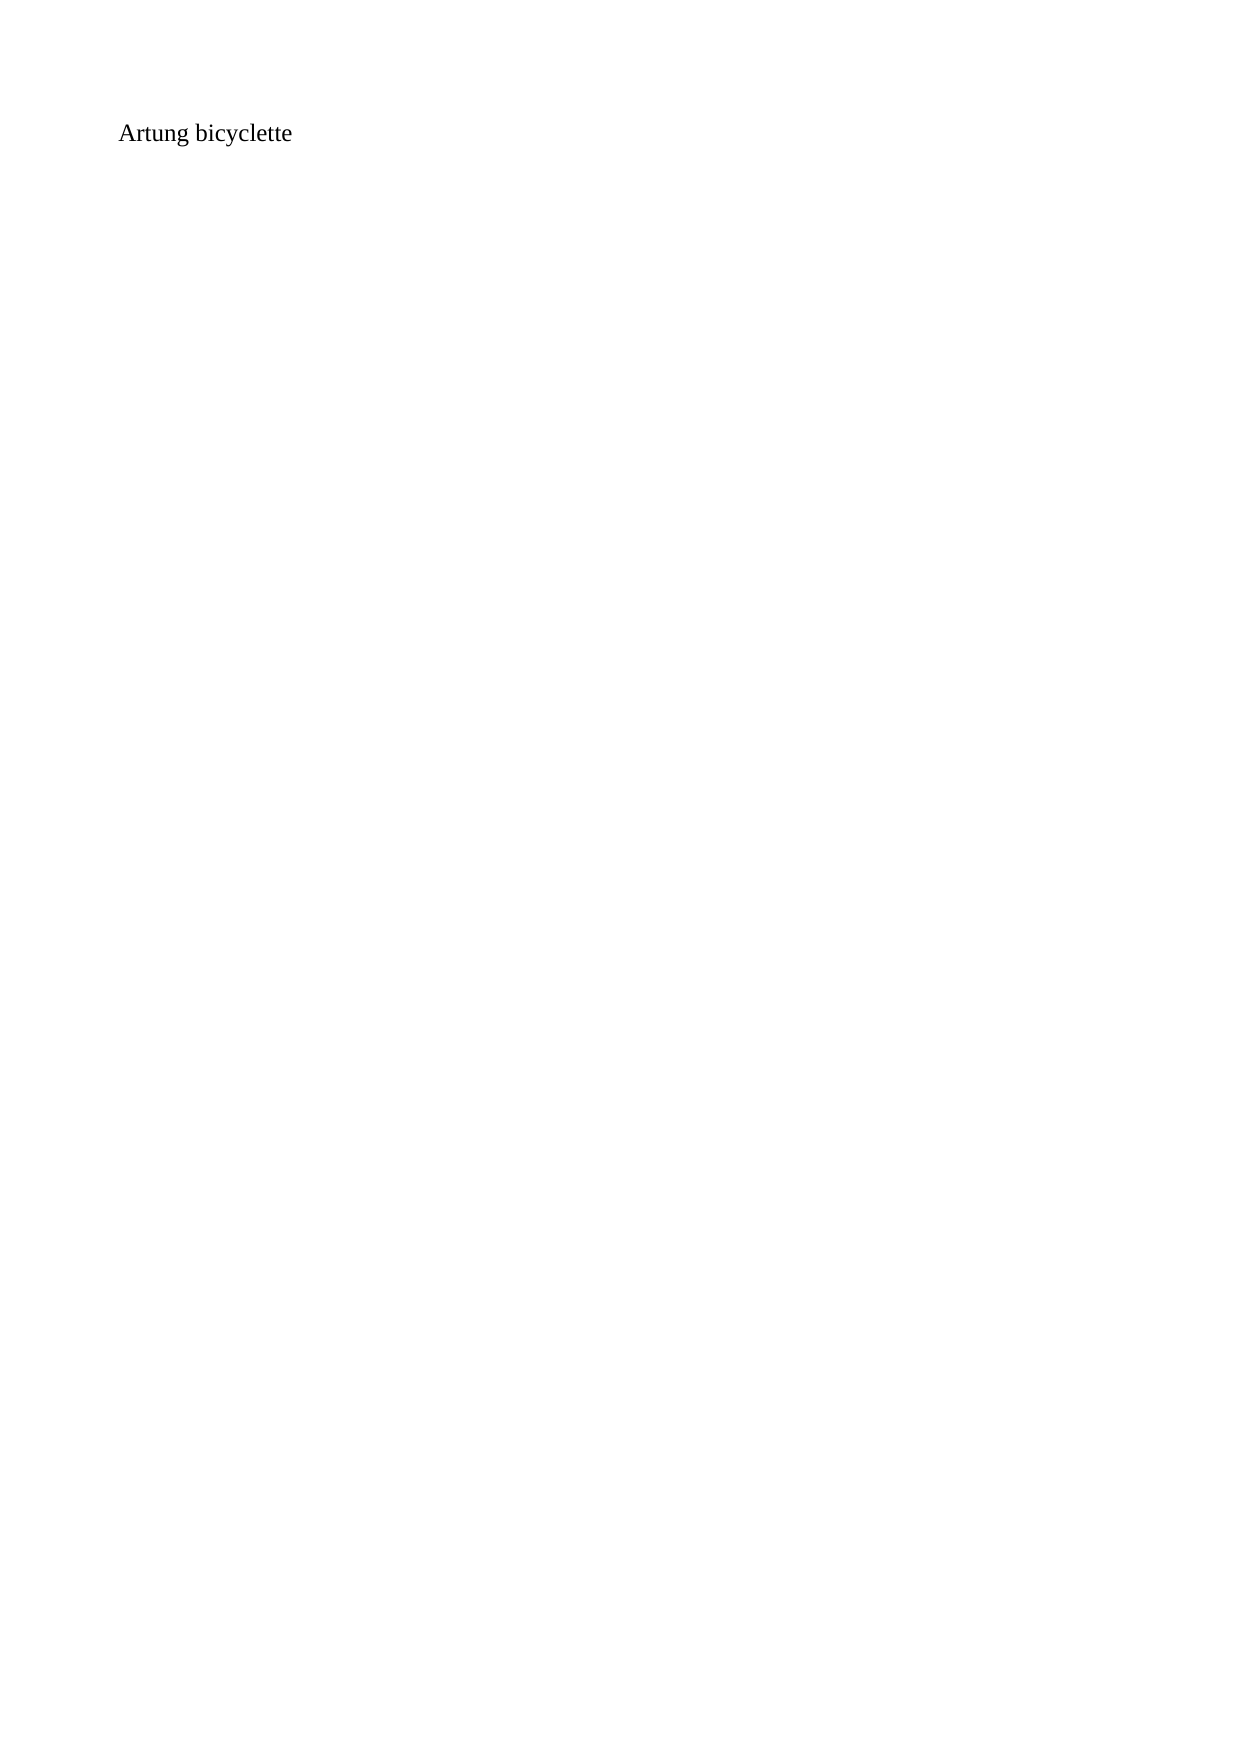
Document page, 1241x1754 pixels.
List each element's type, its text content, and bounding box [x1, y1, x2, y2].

text Artung bicyclette [118, 118, 1122, 147]
